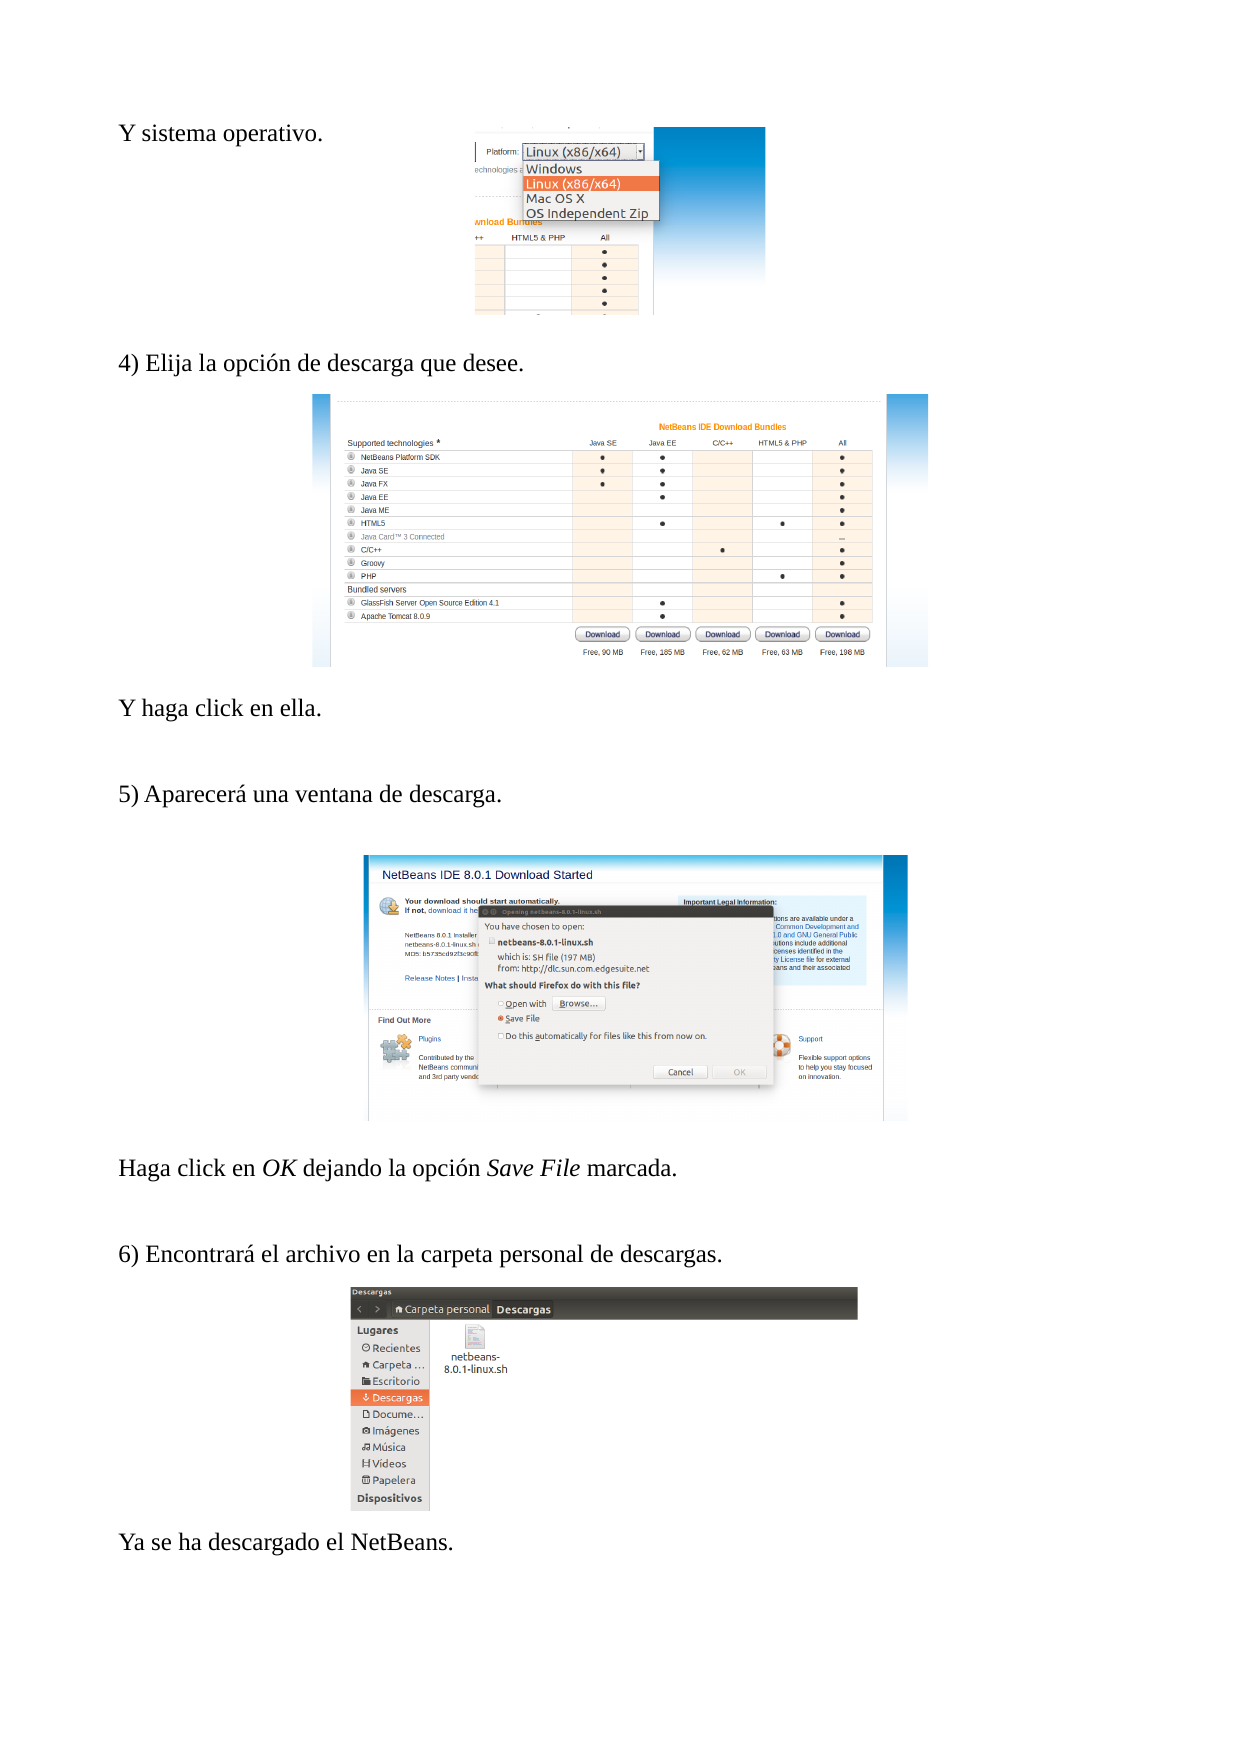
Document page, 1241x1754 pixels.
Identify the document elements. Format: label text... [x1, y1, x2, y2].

text Haga click en OK dejando la opción Save File marcada. [118, 1153, 1122, 1182]
text 5) Aparecerá una ventana de descarga. [118, 779, 1122, 808]
text Y sistema operativo. [118, 118, 1122, 147]
text Y haga click en ella. [118, 693, 1122, 722]
picture [350, 1287, 858, 1511]
picture [363, 855, 908, 1121]
picture [312, 394, 929, 667]
text 4) Elija la opción de descarga que desee. [118, 348, 1122, 377]
text 6) Encontrará el archivo en la carpeta personal de descargas. [118, 1239, 1122, 1268]
text Ya se ha descargado el NetBeans. [118, 1527, 1122, 1556]
picture [474, 127, 766, 315]
